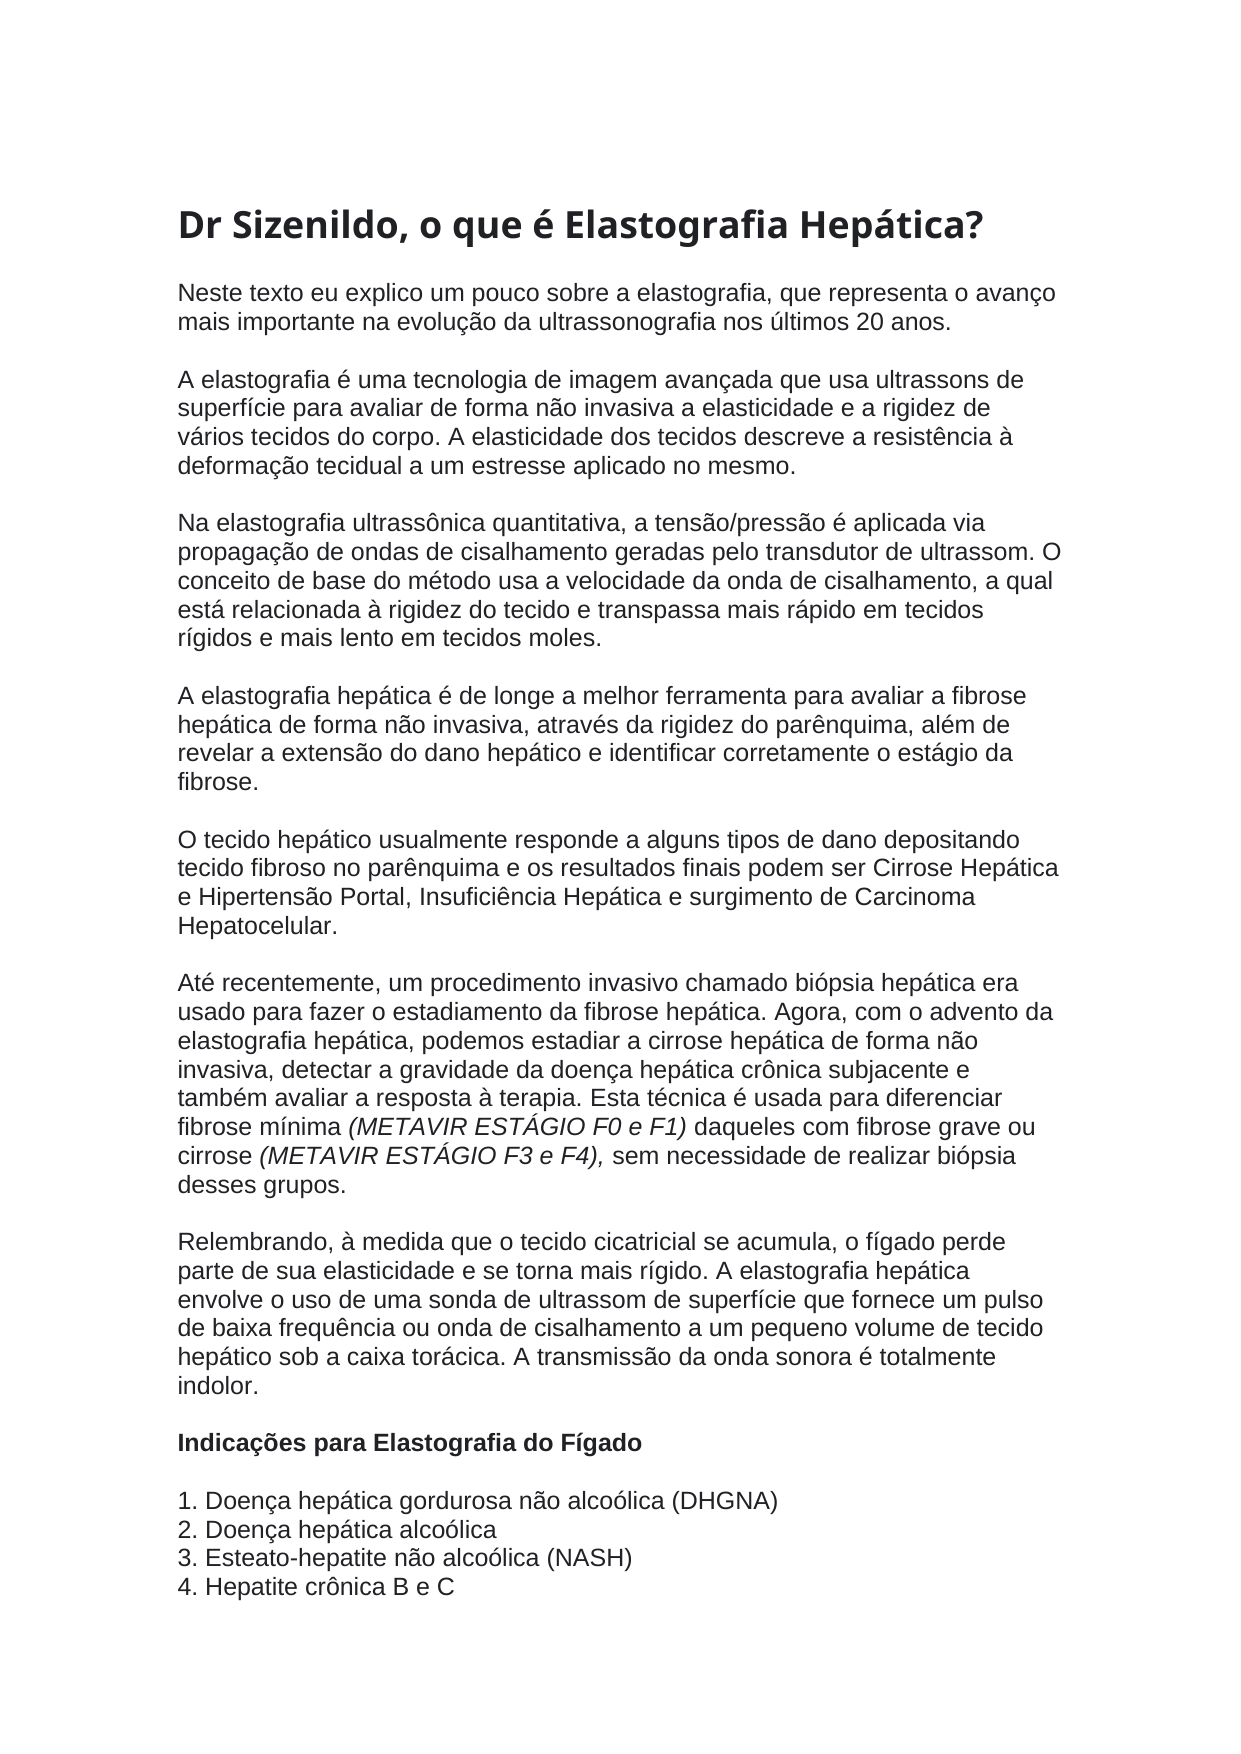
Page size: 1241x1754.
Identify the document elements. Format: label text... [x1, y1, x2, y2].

text Na elastografia ultrassônica quantitativa, a tensão/pressão é aplicada via propagação de ondas de cisalhamento geradas pelo transdutor de ultrassom. O conceito de base do método usa a velocidade da onda de cisalhamento, a qual está relacionada à rigidez do tecido e transpassa mais rápido em tecidos rígidos e mais lento em tecidos moles. [177, 508, 1063, 652]
text A elastografia é uma tecnologia de imagem avançada que usa ultrassons de superfície para avaliar de forma não invasiva a elasticidade e a rigidez de vários tecidos do corpo. A elasticidade dos tecidos descreve a resistência à deformação tecidual a um estresse aplicado no mesmo. [177, 365, 1063, 480]
text Neste texto eu explico um pouco sobre a elastografia, que representa o avanço mais importante na evolução da ultrassonografia nos últimos 20 anos. [177, 278, 1063, 336]
text Até recentemente, um procedimento invasivo chamado biópsia hepática era usado para fazer o estadiamento da fibrose hepática. Agora, com o advento da elastografia hepática, podemos estadiar a cirrose hepática de forma não invasiva, detectar a gravidade da doença hepática crônica subjacente e também avaliar a resposta à terapia. Esta técnica é usada para diferenciar fibrose mínima (METAVIR ESTÁGIO F0 e F1) daqueles com fibrose grave ou cirrose (METAVIR ESTÁGIO F3 e F4), sem necessidade de realizar biópsia desses grupos. [177, 968, 1063, 1198]
text 4. Hepatite crônica B e C [177, 1572, 1063, 1601]
text O tecido hepático usualmente responde a alguns tipos de dano depositando tecido fibroso no parênquima e os resultados finais podem ser Cirrose Hepática e Hipertensão Portal, Insuficiência Hepática e surgimento de Carcinoma Hepatocelular. [177, 825, 1063, 940]
text 1. Doença hepática gordurosa não alcoólica (DHGNA) [177, 1486, 1063, 1515]
text 2. Doença hepática alcoólica [177, 1515, 1063, 1543]
text 3. Esteato-hepatite não alcoólica (NASH) [177, 1543, 1063, 1572]
text A elastografia hepática é de longe a melhor ferramenta para avaliar a fibrose hepática de forma não invasiva, através da rigidez do parênquima, além de revelar a extensão do dano hepático e identificar corretamente o estágio da fibrose. [177, 681, 1063, 796]
text Dr Sizenildo, o que é Elastografia Hepática? [177, 148, 1063, 250]
text Relembrando, à medida que o tecido cicatricial se acumula, o fígado perde parte de sua elasticidade e se torna mais rígido. A elastografia hepática envolve o uso de uma sonda de ultrassom de superfície que fornece um pulso de baixa frequência ou onda de cisalhamento a um pequeno volume de tecido hepático sob a caixa torácica. A transmissão da onda sonora é totalmente indolor. [177, 1227, 1063, 1400]
text Indicações para Elastografia do Fígado [177, 1428, 1063, 1457]
